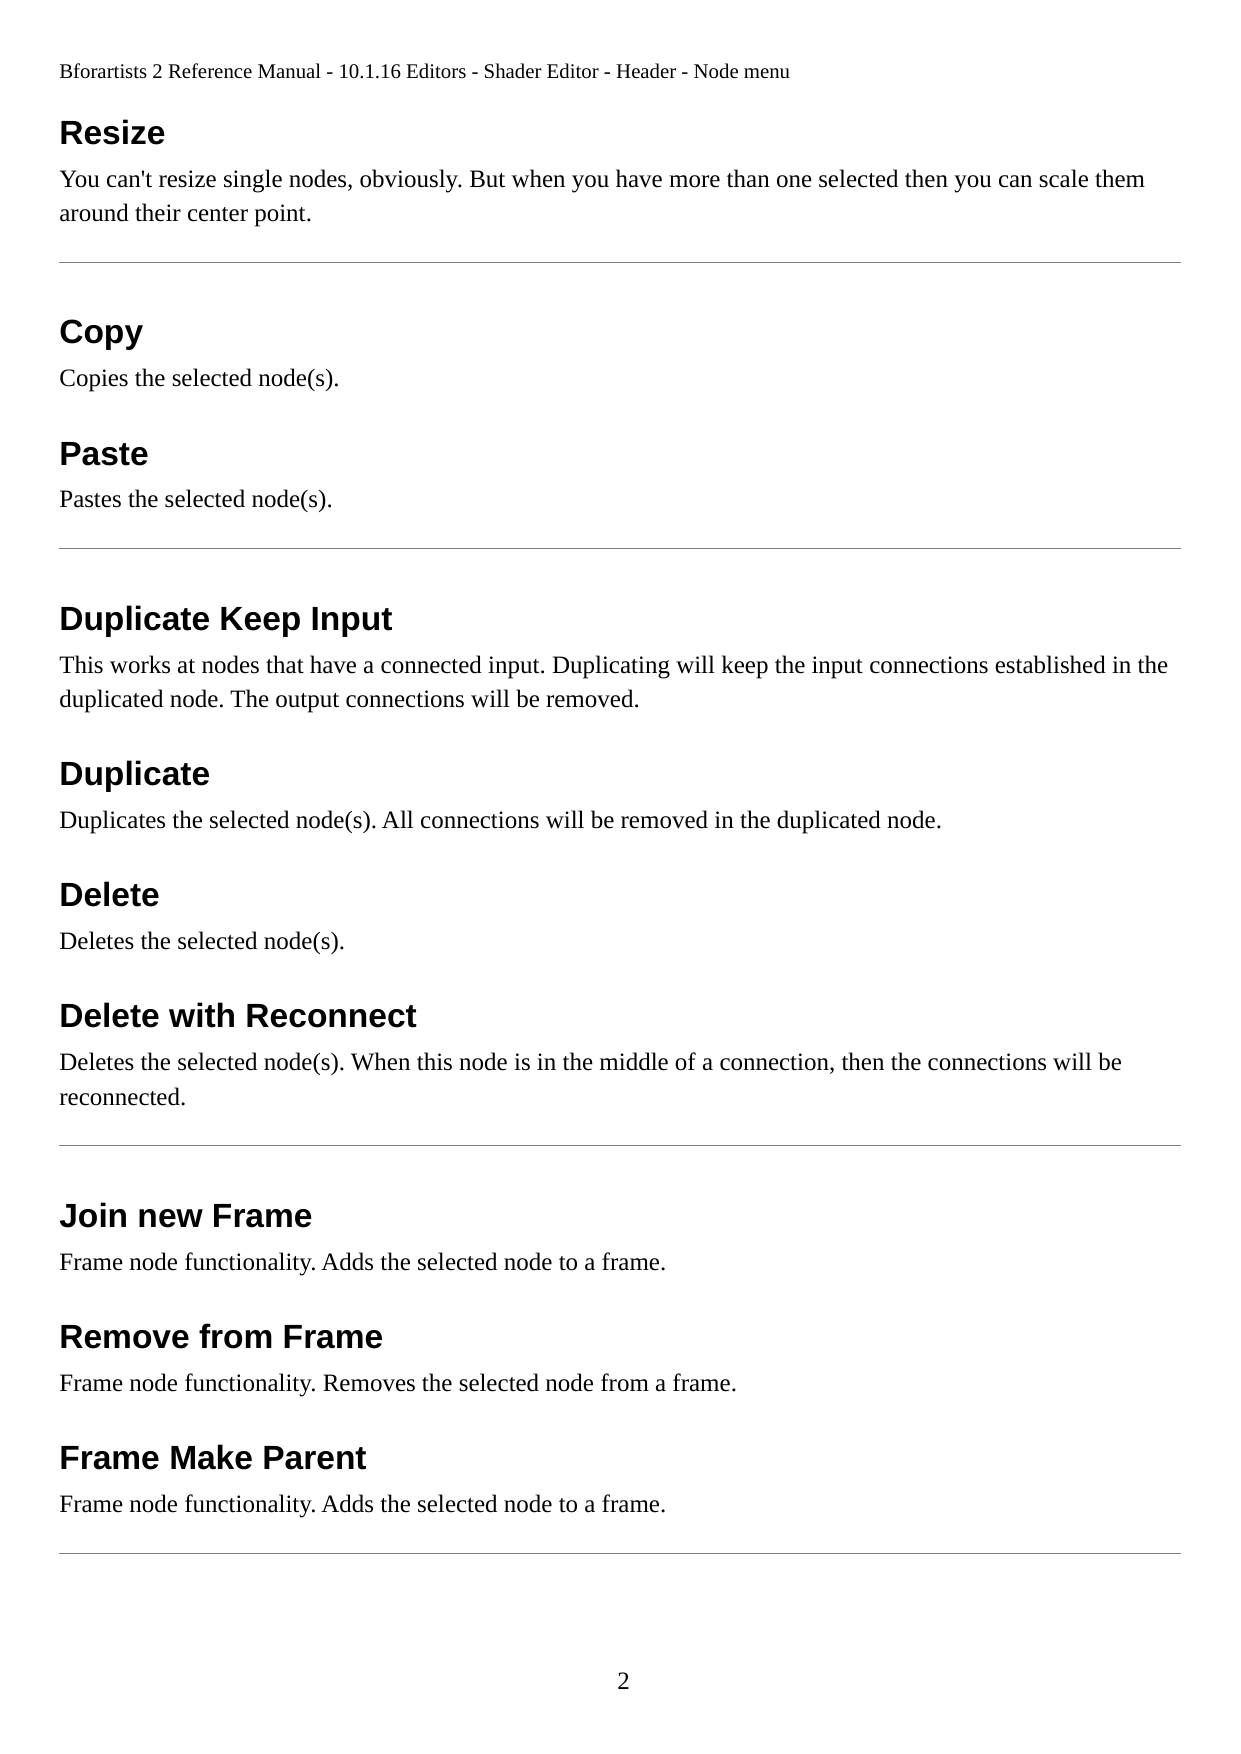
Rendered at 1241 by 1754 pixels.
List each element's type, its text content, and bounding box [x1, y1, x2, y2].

text Frame node functionality. Removes the selected node from a frame. [59, 1368, 1181, 1397]
text Deletes the selected node(s). [59, 926, 1181, 955]
text This works at nodes that have a connected input. Duplicating will keep the input connections established in the duplicated node. The output connections will be removed. [59, 650, 1181, 713]
subtitle Frame Make Parent [59, 1438, 1181, 1477]
text Deletes the selected node(s). When this node is in the middle of a connection, then the connections will be reconnected. [59, 1047, 1181, 1111]
text Frame node functionality. Adds the selected node to a frame. [59, 1247, 1181, 1276]
subtitle Delete with Reconnect [59, 996, 1181, 1035]
text You can't resize single nodes, obviously. But when you have more than one selected then you can scale them around their center point. [59, 164, 1181, 227]
text Duplicates the selected node(s). All connections will be removed in the duplicated node. [59, 805, 1181, 834]
text Copies the selected node(s). [59, 363, 1181, 392]
subtitle Copy [59, 312, 1181, 351]
text Pastes the selected node(s). [59, 484, 1181, 513]
subtitle Duplicate Keep Input [59, 598, 1181, 637]
subtitle Resize [59, 113, 1181, 151]
text Frame node functionality. Adds the selected node to a frame. [59, 1489, 1181, 1518]
subtitle Duplicate [59, 754, 1181, 793]
subtitle Remove from Frame [59, 1317, 1181, 1356]
subtitle Join new Frame [59, 1196, 1181, 1234]
subtitle Delete [59, 875, 1181, 914]
subtitle Paste [59, 433, 1181, 472]
